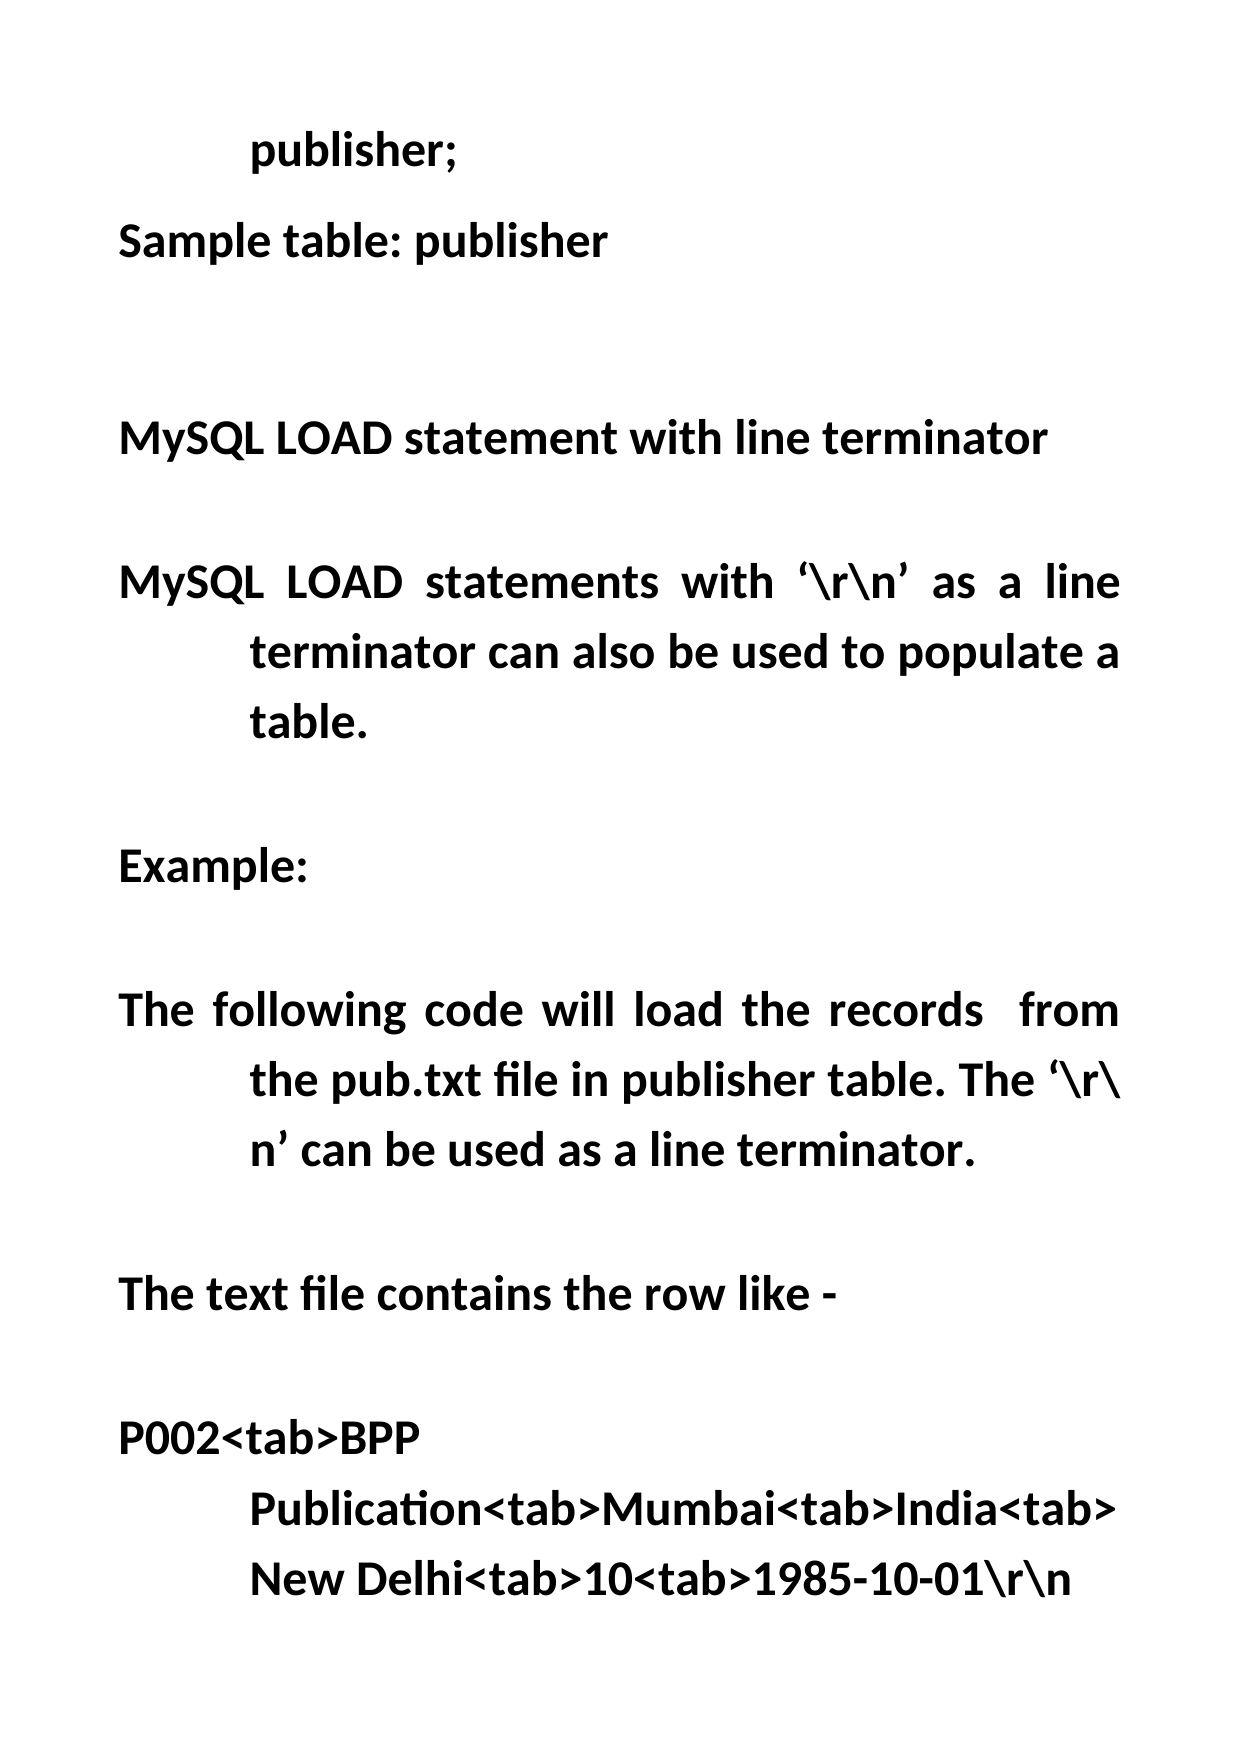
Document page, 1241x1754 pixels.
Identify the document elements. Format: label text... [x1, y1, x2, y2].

text MySQL LOAD statements with ‘\r\n’ as a line terminator can also be used to populate a table. [118, 550, 1122, 751]
text Sample table: publisher [118, 209, 1122, 270]
text MySQL LOAD statement with line terminator [118, 406, 1122, 467]
text The following code will load the records from the pub.txt file in publisher table. The ‘\r\n’ can be used as a line terminator. [118, 978, 1122, 1179]
text Example: [118, 834, 1122, 895]
text P002<tab>BPP Publication<tab>Mumbai<tab>India<tab>New Delhi<tab>10<tab>1985-10-01\r\n [118, 1406, 1122, 1607]
text The text file contains the row like - [118, 1262, 1122, 1323]
text publisher; [118, 118, 1122, 179]
